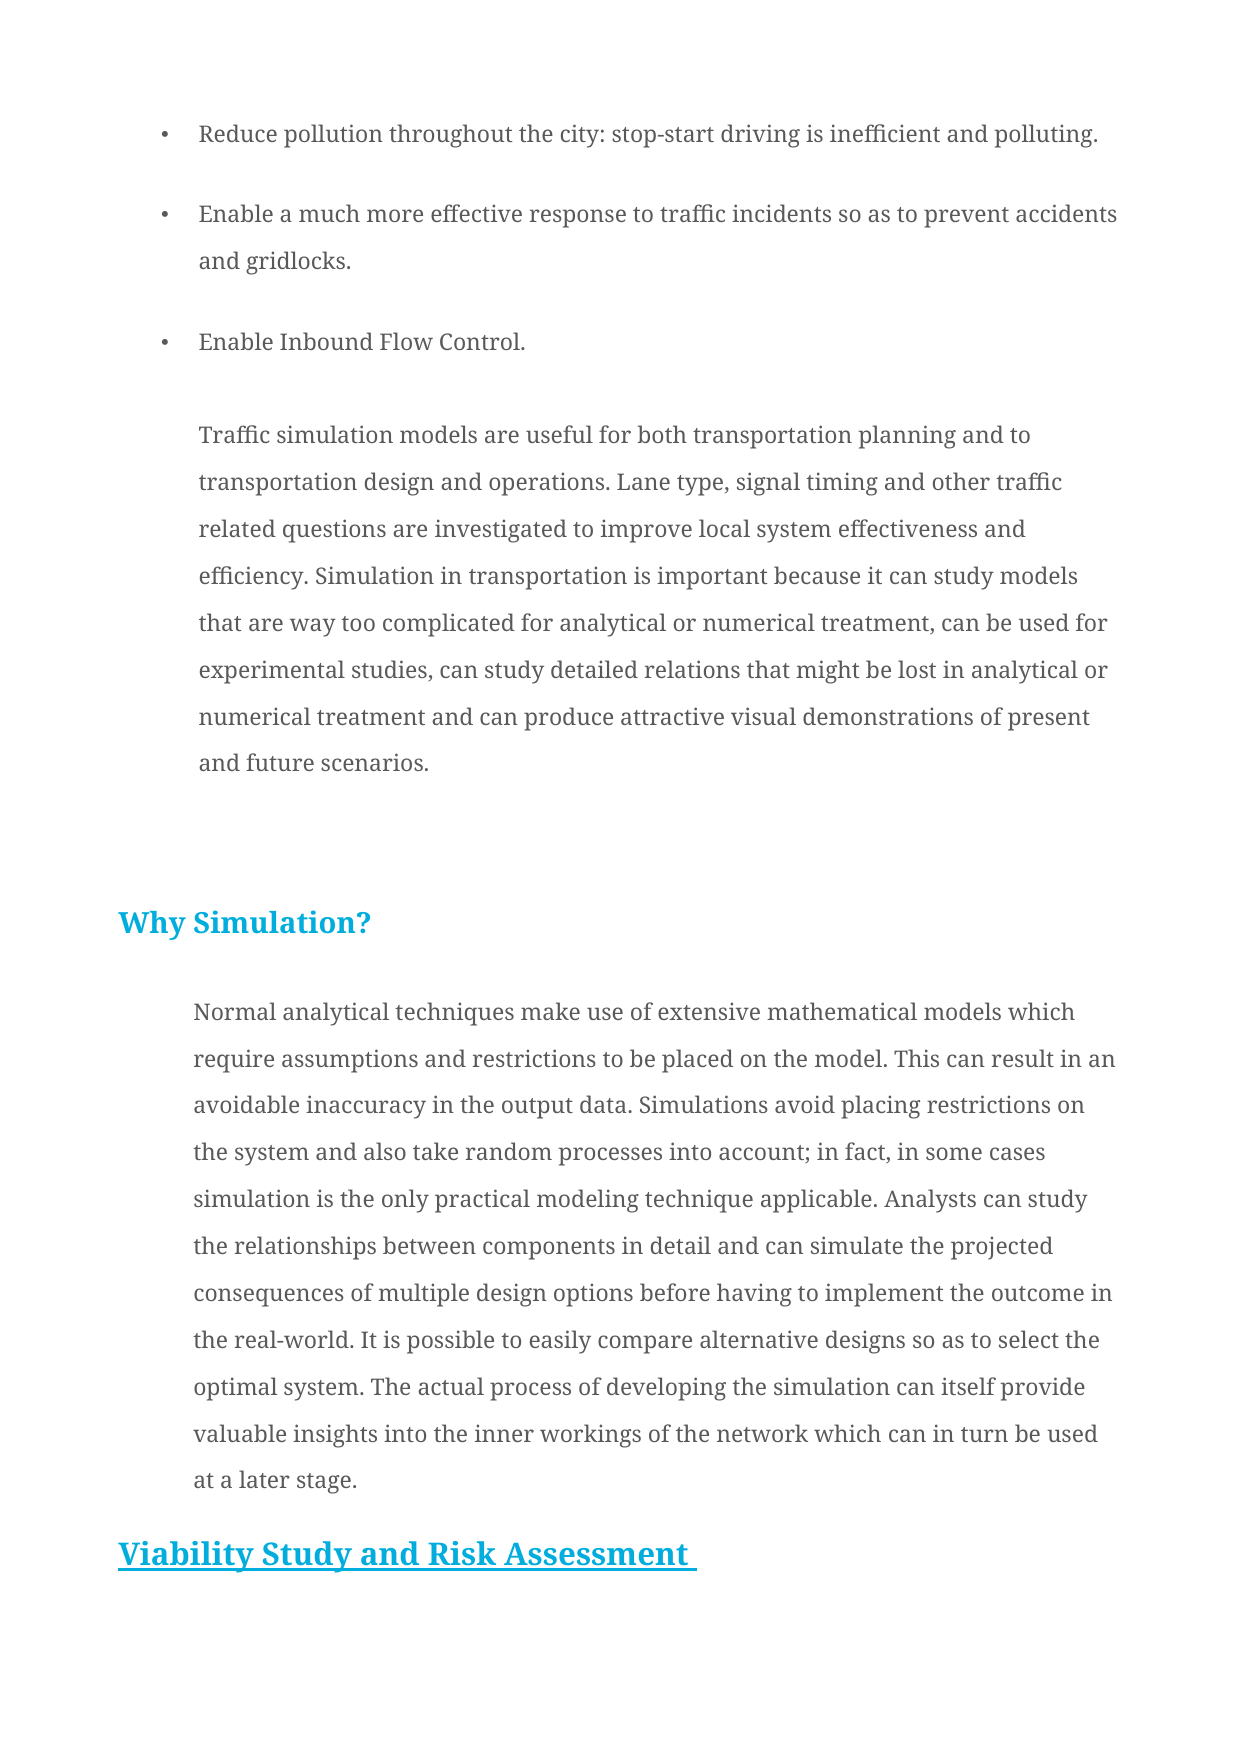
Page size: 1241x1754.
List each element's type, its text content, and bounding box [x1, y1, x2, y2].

text Viability Study and Risk Assessment [118, 1532, 1122, 1575]
list Reduce pollution throughout the city: stop-start driving is inefficient and polluting. [161, 118, 1122, 149]
text Normal analytical techniques make use of extensive mathematical models which require assumptions and restrictions to be placed on the model. This can result in an avoidable inaccuracy in the output data. Simulations avoid placing restrictions on the system and also take random processes into account; in fact, in some cases simulation is the only practical modeling technique applicable. Analysts can study the relationships between components in detail and can simulate the projected consequences of multiple design options before having to implement the outcome in the real-world. It is possible to easily compare alternative designs so as to select the optimal system. The actual process of developing the simulation can itself provide valuable insights into the inner workings of the network which can in turn be used at a later stage. [193, 996, 1122, 1496]
list Enable Inbound Flow Control. Traffic simulation models are useful for both transportation planning and to transportation design and operations. Lane type, signal timing and other traffic related questions are investigated to improve local system effectiveness and efficiency. Simulation in transportation is important because it can study models that are way too complicated for analytical or numerical treatment, can be used for experimental studies, can study detailed relations that might be lost in analytical or numerical treatment and can produce attractive visual demonstrations of present and future scenarios. [161, 325, 1122, 778]
text Why Simulation? [118, 903, 1122, 942]
list Enable a much more effective response to traffic incidents so as to prevent accidents and gridlocks. [161, 198, 1122, 276]
